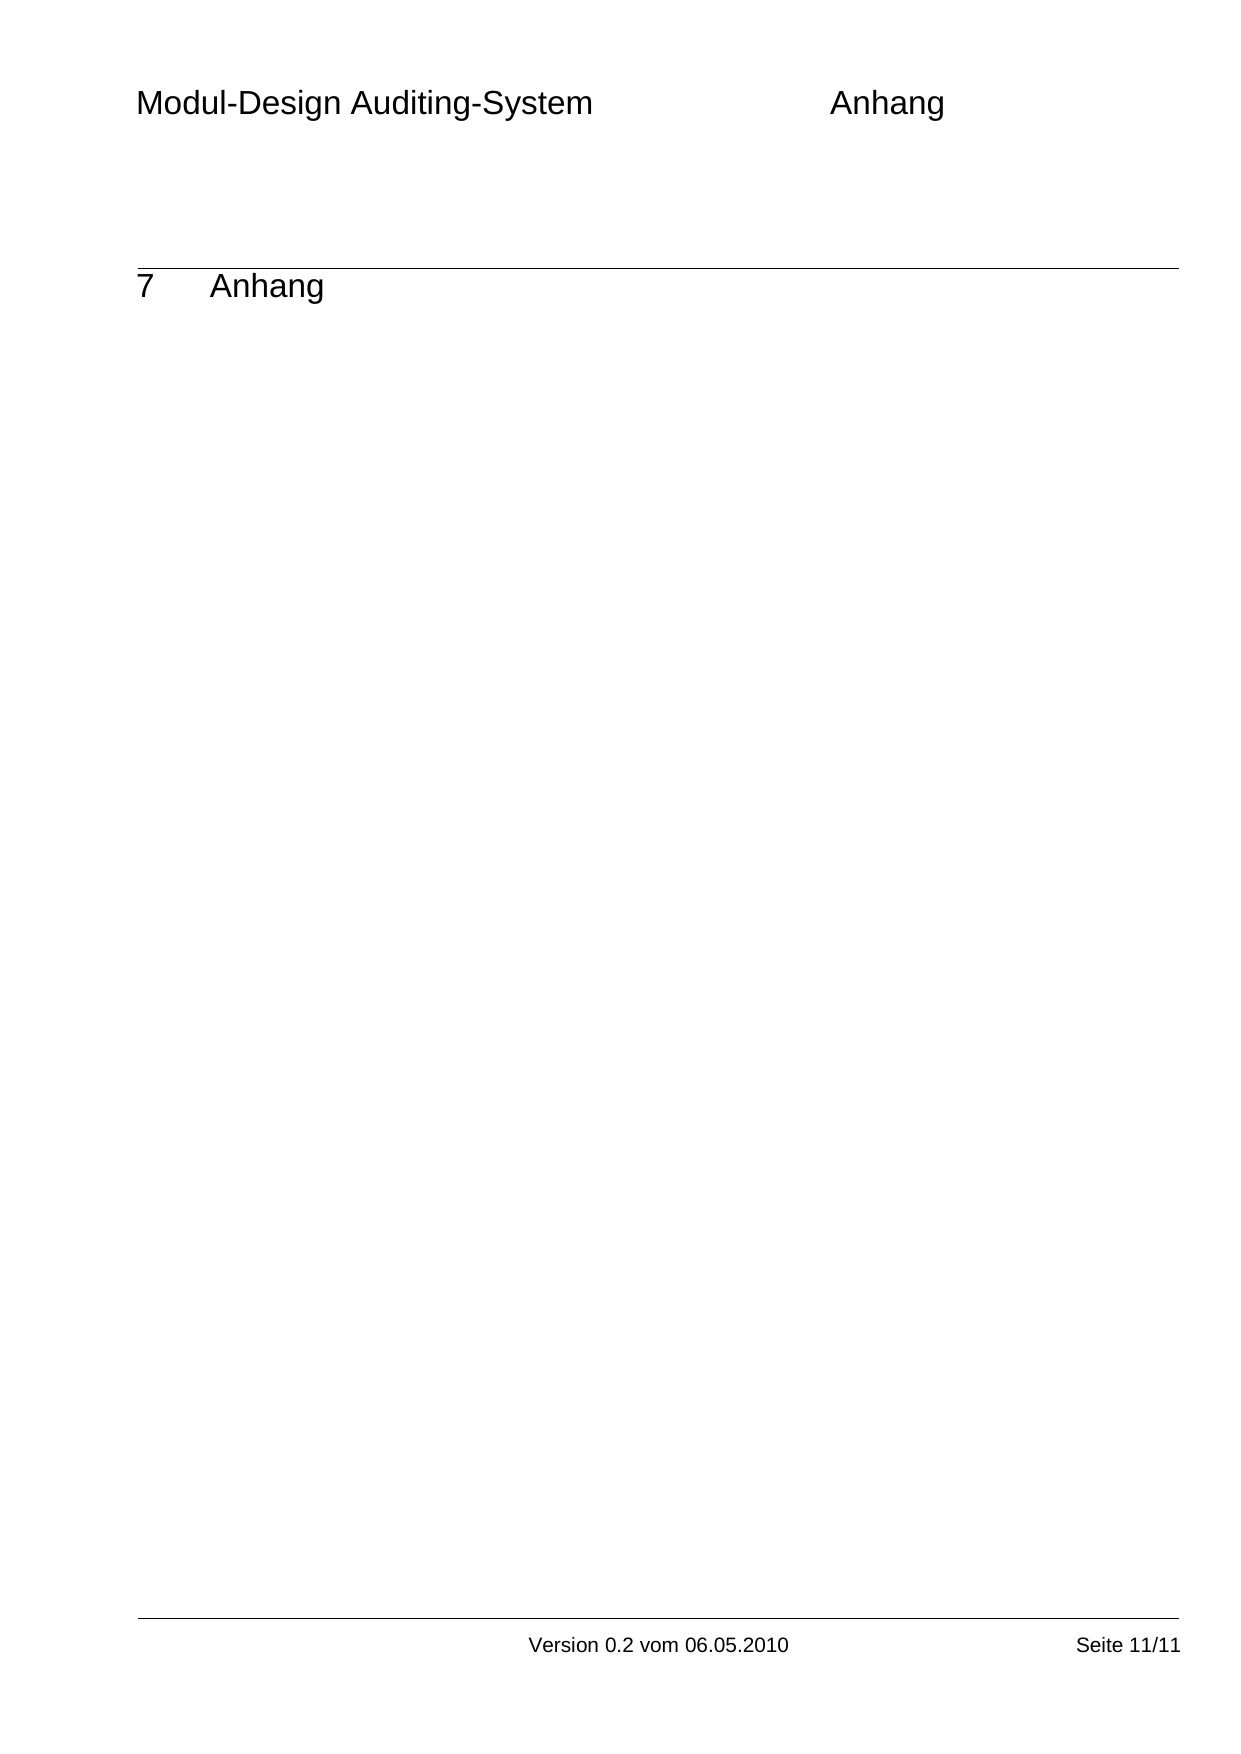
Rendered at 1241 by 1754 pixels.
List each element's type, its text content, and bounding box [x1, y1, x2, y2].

subtitle Anhang [318, 289, 1181, 304]
subtitle Anhang [136, 289, 319, 304]
